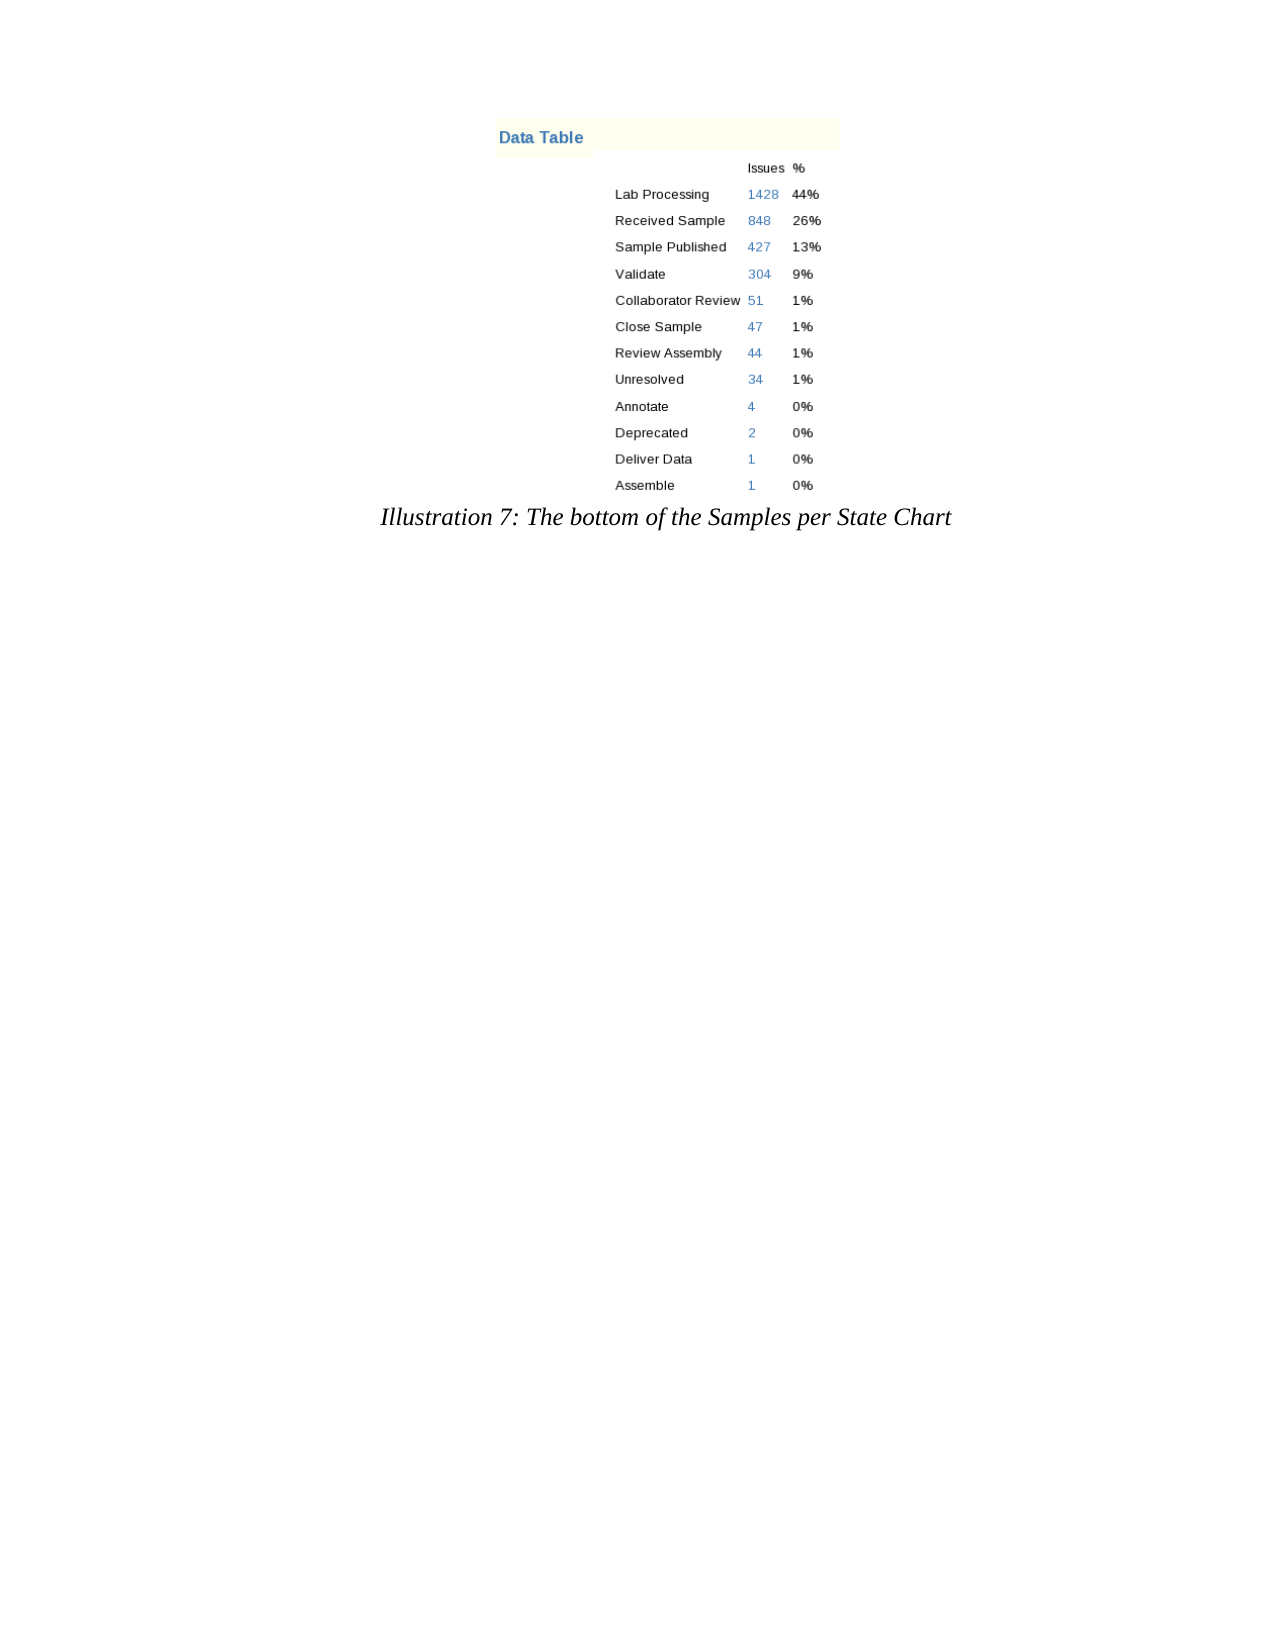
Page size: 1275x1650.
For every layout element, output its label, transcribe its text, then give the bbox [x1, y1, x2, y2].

table_header Illustration 7: The bottom of the Samples per State Chart [118, 118, 1216, 543]
picture [494, 118, 840, 502]
